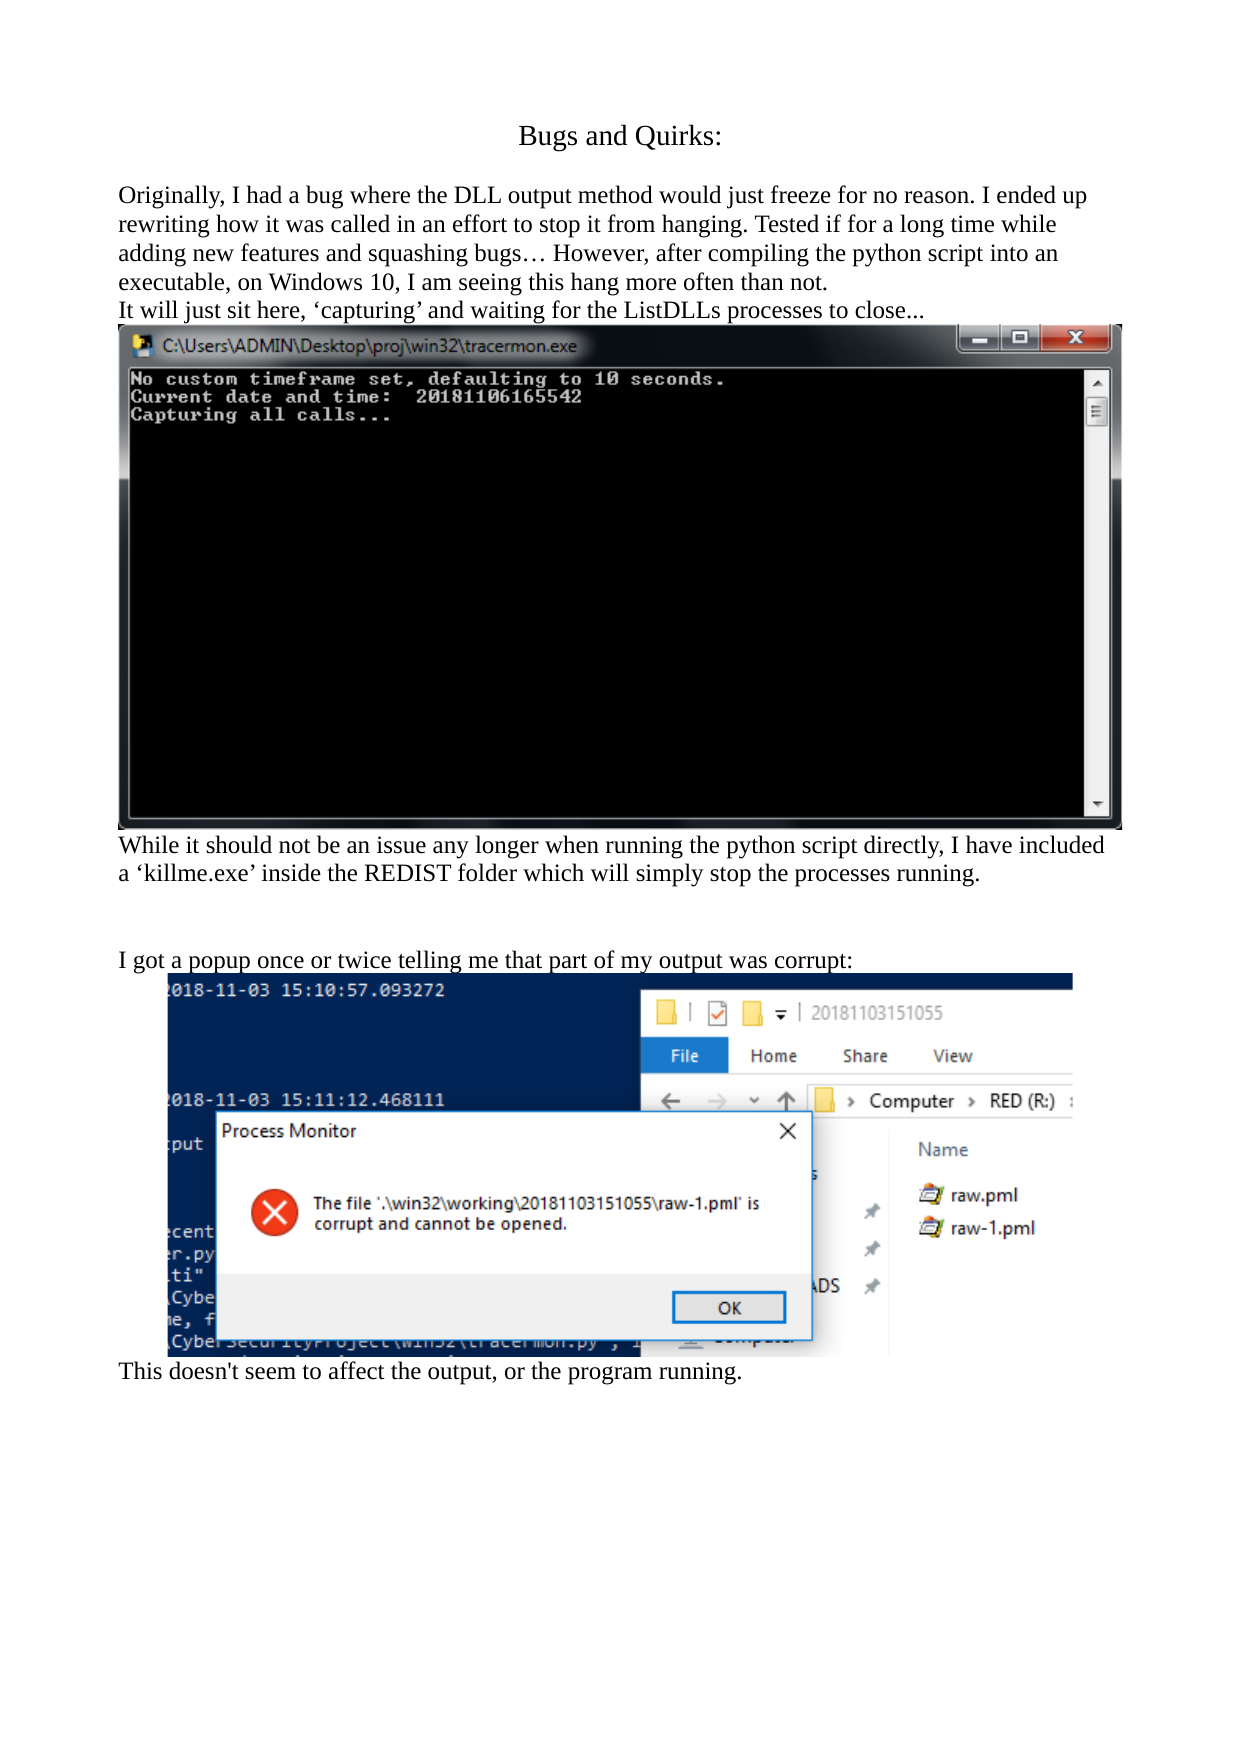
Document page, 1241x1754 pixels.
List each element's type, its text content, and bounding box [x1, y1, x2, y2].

text Bugs and Quirks: [118, 118, 1122, 152]
text Originally, I had a bug where the DLL output method would just freeze for no reason. I ended up rewriting how it was called in an effort to stop it from hanging. Tested if for a long time while adding new features and squashing bugs… However, after compiling the python script into an executable, on Windows 10, I am seeing this hang more often than not. [118, 180, 1122, 295]
text It will just sit here, ‘capturing’ and waiting for the ListDLLs processes to close... [118, 295, 1122, 324]
picture [118, 324, 1123, 830]
text I got a popup once or twice telling me that part of my output was corrupt: [118, 945, 1122, 973]
text While it should not be an issue any longer when running the python script directly, I have included a ‘killme.exe’ inside the REDIST folder which will simply stop the processes running. [118, 830, 1122, 887]
picture [167, 973, 1073, 1357]
text This doesn't seem to affect the output, or the program running. [118, 973, 1122, 1385]
